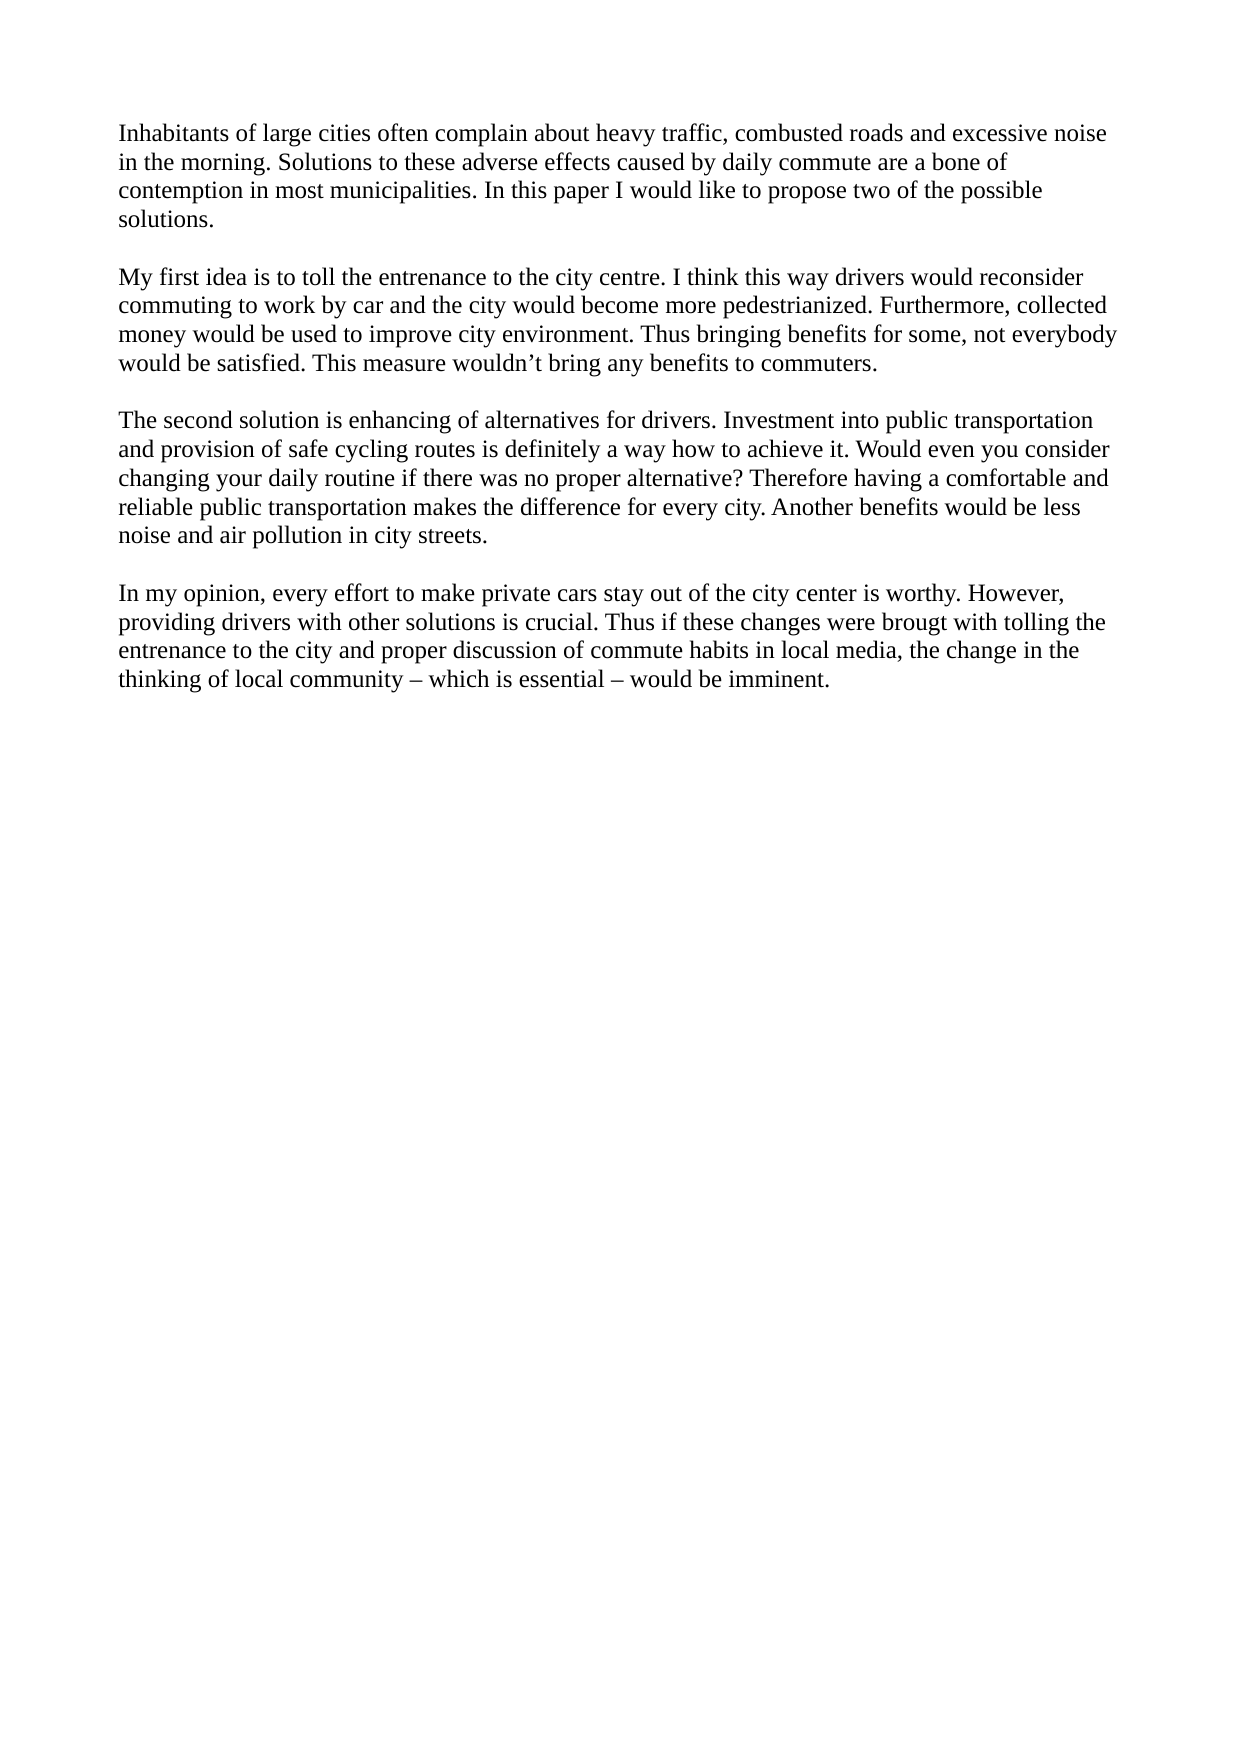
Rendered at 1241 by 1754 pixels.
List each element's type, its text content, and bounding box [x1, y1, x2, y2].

text Inhabitants of large cities often complain about heavy traffic, combusted roads and excessive noise in the morning. Solutions to these adverse effects caused by daily commute are a bone of contemption in most municipalities. In this paper I would like to propose two of the possible solutions. [118, 118, 1122, 233]
text The second solution is enhancing of alternatives for drivers. Investment into public transportation and provision of safe cycling routes is definitely a way how to achieve it. Would even you consider changing your daily routine if there was no proper alternative? Therefore having a comfortable and reliable public transportation makes the difference for every city. Another benefits would be less noise and air pollution in city streets. [118, 406, 1122, 549]
text My first idea is to toll the entrenance to the city centre. I think this way drivers would reconsider commuting to work by car and the city would become more pedestrianized. Furthermore, collected money would be used to improve city environment. Thus bringing benefits for some, not everybody would be satisfied. This measure wouldn’t bring any benefits to commuters. [118, 262, 1122, 377]
text In my opinion, every effort to make private cars stay out of the city center is worthy. However, providing drivers with other solutions is crucial. Thus if these changes were brougt with tolling the entrenance to the city and proper discussion of commute habits in local media, the change in the thinking of local community – which is essential – would be imminent. [118, 578, 1122, 693]
